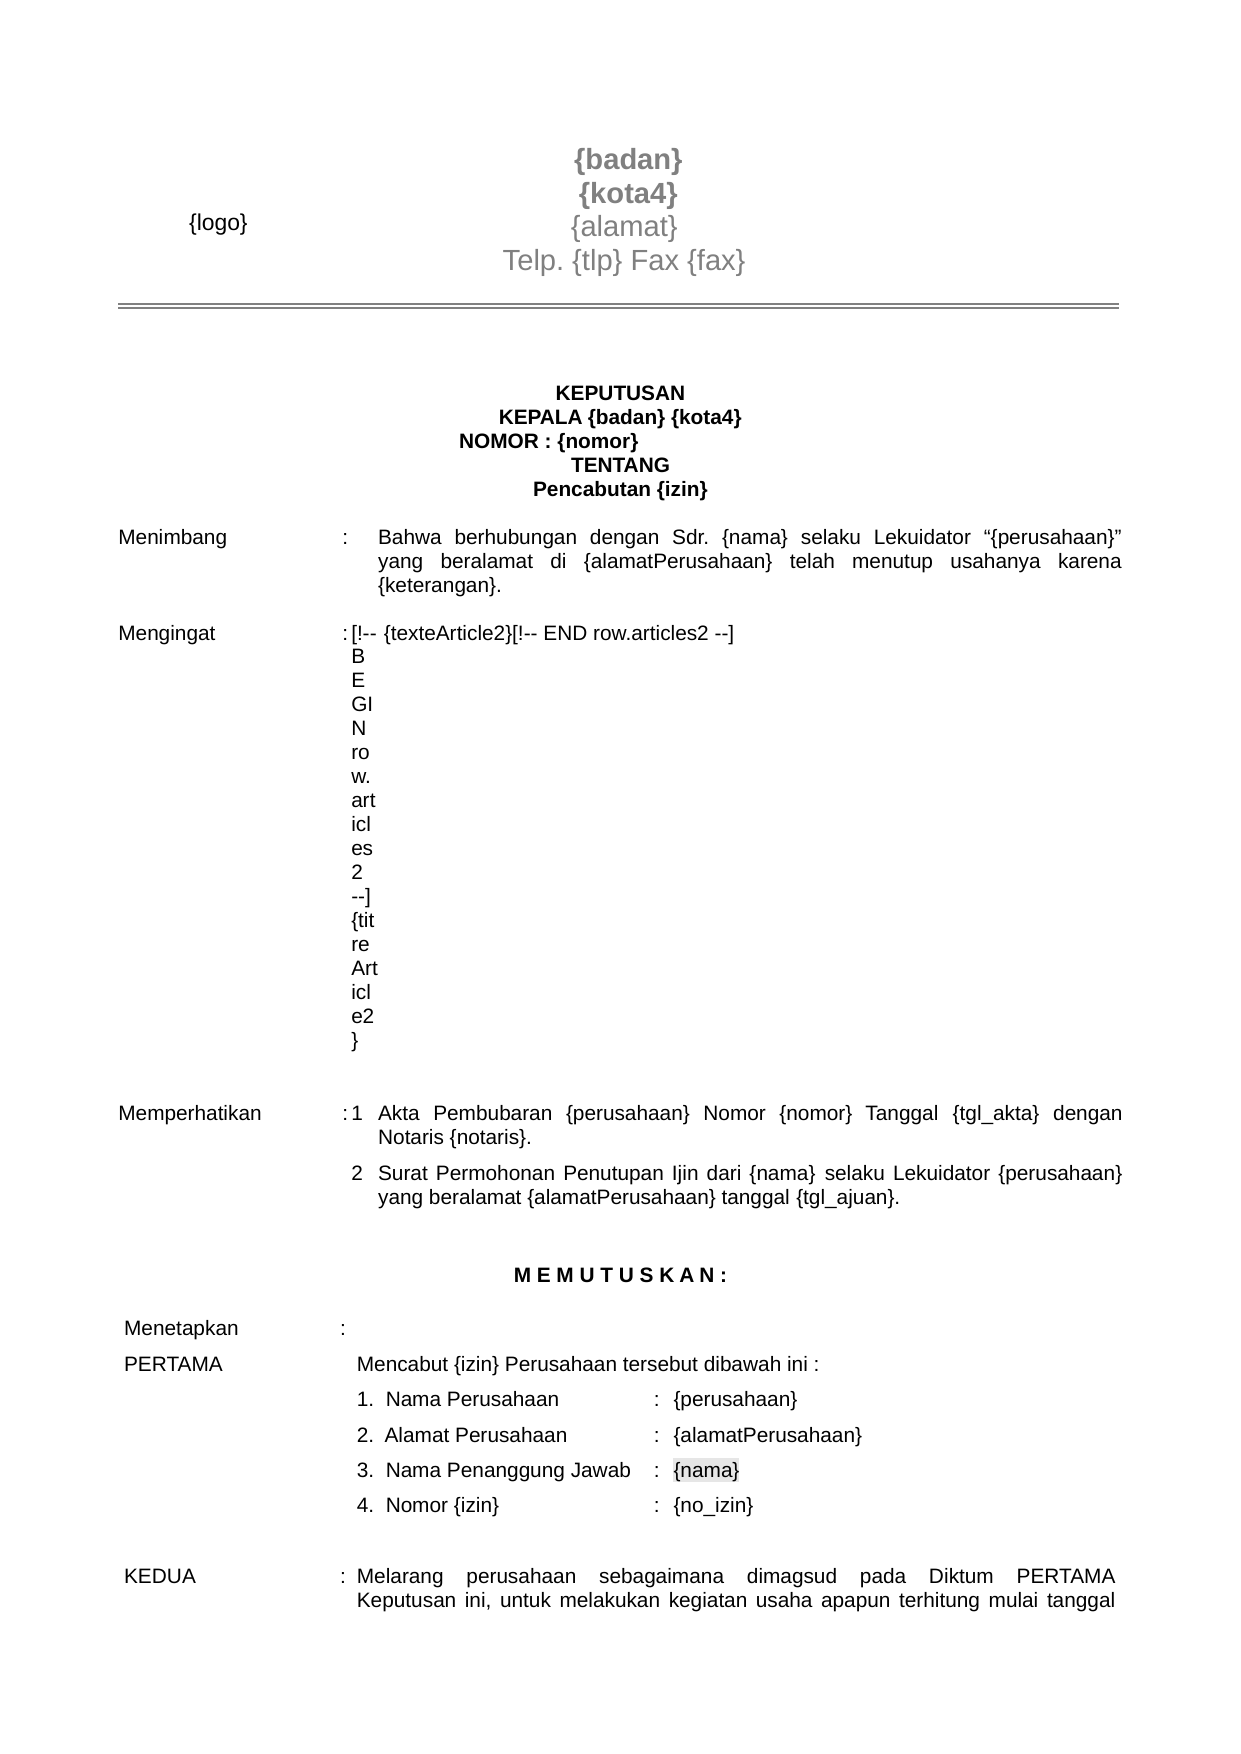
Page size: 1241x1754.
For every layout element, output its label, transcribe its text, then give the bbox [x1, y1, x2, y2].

table_cell [648, 1523, 668, 1558]
table_cell [118, 1488, 334, 1523]
table_cell 4. Nomor {izin} [351, 1488, 648, 1523]
table_cell [378, 1064, 1122, 1101]
table_header : [334, 1310, 351, 1346]
table_cell : [648, 1452, 668, 1487]
table_cell {alamatPerusahaan} [668, 1417, 1122, 1452]
table_cell [118, 1161, 351, 1221]
table_cell [118, 1381, 334, 1417]
table_cell [118, 501, 351, 524]
table_cell [118, 1064, 351, 1101]
table_cell TENTANG Pencabutan {izin} [118, 453, 1122, 501]
table_cell [118, 596, 351, 620]
table_cell Menimbang : [118, 525, 351, 596]
table_cell {no_izin} [668, 1488, 1122, 1523]
table_header [351, 429, 378, 453]
table_cell Mengingat : [118, 620, 351, 1064]
table_cell 3. Nama Penanggung Jawab [351, 1452, 648, 1487]
table_cell {nama} [668, 1452, 1122, 1487]
table_cell 1 [351, 1101, 378, 1161]
table_cell [118, 1452, 334, 1487]
table_cell [334, 1523, 351, 1558]
table_cell 2 [351, 1161, 378, 1221]
table_cell [351, 1523, 648, 1558]
table_header {logo} [149, 142, 287, 303]
table_header [351, 1310, 1122, 1346]
table_cell : [334, 1558, 351, 1618]
table_cell [334, 1381, 351, 1417]
table_cell [118, 1523, 334, 1558]
table_header {badan} {kota4} {alamat} Telp. {tlp} Fax {fax} [288, 142, 969, 303]
table_cell [351, 525, 378, 596]
table_cell [668, 1523, 1122, 1558]
text KEPALA {badan} {kota4} [118, 405, 1122, 429]
table_cell [351, 501, 378, 524]
table_cell [378, 501, 1122, 524]
table_header [118, 429, 351, 453]
table_cell PERTAMA [118, 1346, 334, 1381]
table_cell 2. Alamat Perusahaan [351, 1417, 648, 1452]
table_cell Memperhatikan : [118, 1101, 351, 1161]
table_cell [351, 1064, 378, 1101]
table_cell {texteArticle2}[!-- END row.articles2 --] [378, 620, 1122, 1064]
table_cell Surat Permohonan Penutupan Ijin dari {nama} selaku Lekuidator {perusahaan} yang beralamat {alamatPerusahaan} tanggal {tgl_ajuan}. [378, 1161, 1122, 1221]
table_cell Akta Pembubaran {perusahaan} Nomor {nomor} Tanggal {tgl_akta} dengan Notaris {notaris}. [378, 1101, 1122, 1161]
table_cell : [648, 1417, 668, 1452]
table_cell [334, 1452, 351, 1487]
table_cell M E M U T U S K A N : [118, 1263, 1122, 1286]
table_cell Bahwa berhubungan dengan Sdr. {nama} selaku Lekuidator “{perusahaan}” yang beralamat di {alamatPerusahaan} telah menutup usahanya karena {keterangan}. [378, 525, 1122, 596]
text KEPUTUSAN [118, 381, 1122, 405]
table_cell [118, 1221, 1122, 1262]
table_cell KEDUA [118, 1558, 334, 1618]
table_cell : [648, 1381, 668, 1417]
table_cell [118, 1417, 334, 1452]
table_cell [334, 1417, 351, 1452]
table_cell [334, 1488, 351, 1523]
table_cell Melarang perusahaan sebagaimana dimagsud pada Diktum PERTAMA Keputusan ini, untuk melakukan kegiatan usaha apapun terhitung mulai tanggal [351, 1558, 1122, 1618]
table_header [969, 142, 1119, 303]
table_header Menetapkan [118, 1310, 334, 1346]
table_cell [334, 1346, 351, 1381]
table_cell [!-- BEGIN row.articles2 --]{titreArticle2} [351, 620, 378, 1064]
table_header NOMOR : {nomor} [378, 429, 1122, 453]
table_header [118, 142, 149, 303]
table_cell [351, 596, 378, 620]
table_cell {perusahaan} [668, 1381, 1122, 1417]
table_cell [378, 596, 1122, 620]
table_cell Mencabut {izin} Perusahaan tersebut dibawah ini : [351, 1346, 1122, 1381]
table_cell 1. Nama Perusahaan [351, 1381, 648, 1417]
table_cell : [648, 1488, 668, 1523]
